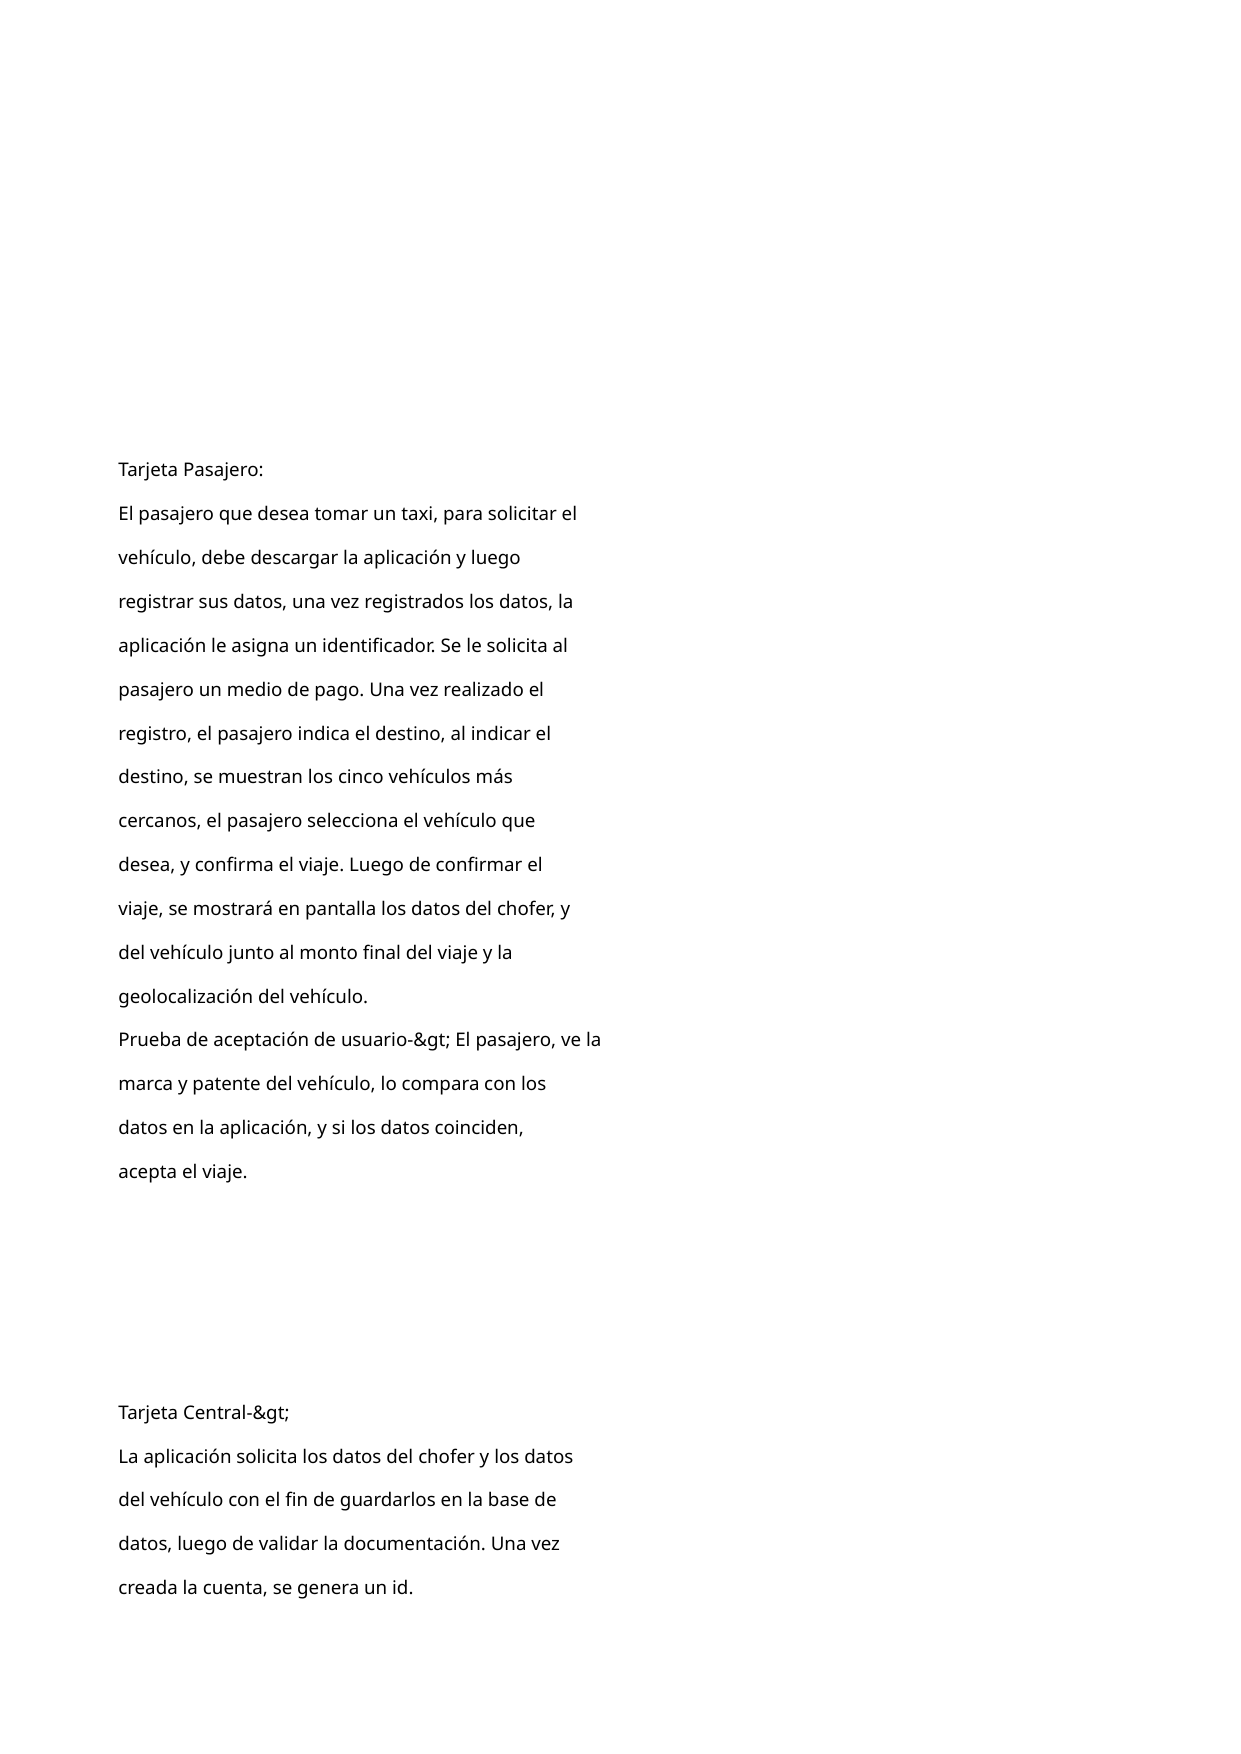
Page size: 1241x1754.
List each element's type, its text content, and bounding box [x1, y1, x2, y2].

text del vehículo con el fin de guardarlos en la base de [118, 1487, 1122, 1512]
text Tarjeta Pasajero: [118, 457, 1122, 482]
text aplicación le asigna un identificador. Se le solicita al [118, 632, 1122, 658]
text registrar sus datos, una vez registrados los datos, la [118, 588, 1122, 614]
text pasajero un medio de pago. Una vez realizado el [118, 676, 1122, 701]
text El pasajero que desea tomar un taxi, para solicitar el [118, 501, 1122, 526]
text La aplicación solicita los datos del chofer y los datos [118, 1443, 1122, 1468]
text Tarjeta Central-&gt; [118, 1399, 1122, 1424]
text geolocalización del vehículo. [118, 983, 1122, 1008]
text registro, el pasajero indica el destino, al indicar el [118, 720, 1122, 745]
text creada la cuenta, se genera un id. [118, 1574, 1122, 1600]
text cercanos, el pasajero selecciona el vehículo que [118, 807, 1122, 833]
text viaje, se mostrará en pantalla los datos del chofer, y [118, 895, 1122, 921]
text del vehículo junto al monto final del viaje y la [118, 939, 1122, 964]
text datos en la aplicación, y si los datos coinciden, [118, 1114, 1122, 1140]
text acepta el viaje. [118, 1158, 1122, 1184]
text Prueba de aceptación de usuario-&gt; El pasajero, ve la [118, 1027, 1122, 1052]
text datos, luego de validar la documentación. Una vez [118, 1531, 1122, 1556]
text destino, se muestran los cinco vehículos más [118, 764, 1122, 789]
text desea, y confirma el viaje. Luego de confirmar el [118, 851, 1122, 877]
text marca y patente del vehículo, lo compara con los [118, 1071, 1122, 1096]
text vehículo, debe descargar la aplicación y luego [118, 544, 1122, 570]
